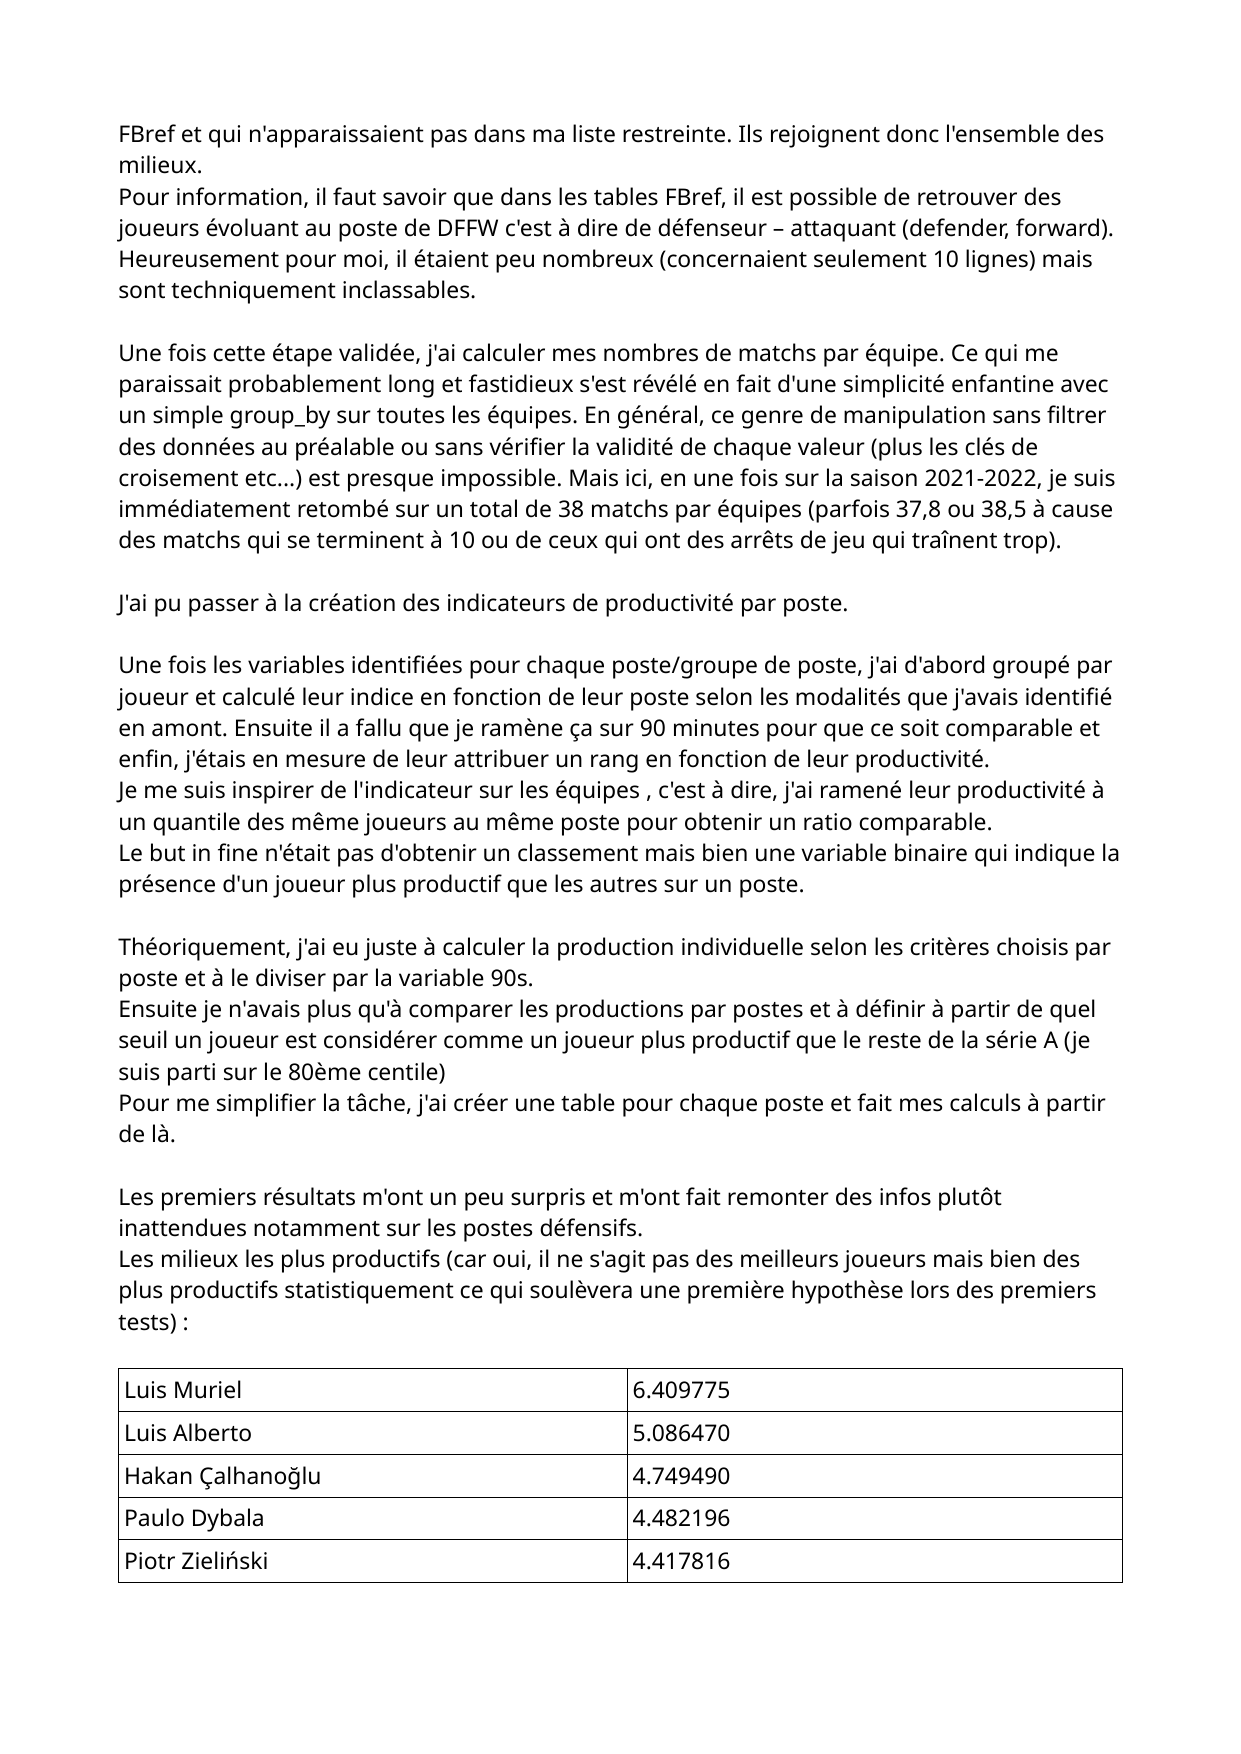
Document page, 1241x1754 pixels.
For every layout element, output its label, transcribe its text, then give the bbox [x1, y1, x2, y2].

table_cell 4.417816 [628, 1540, 1122, 1582]
table_header Luis Muriel [119, 1369, 627, 1411]
text Pour me simplifier la tâche, j'ai créer une table pour chaque poste et fait mes calculs à partir de là. [118, 1087, 1122, 1149]
table_cell 4.482196 [628, 1498, 1122, 1539]
text Une fois cette étape validée, j'ai calculer mes nombres de matchs par équipe. Ce qui me paraissait probablement long et fastidieux s'est révélé en fait d'une simplicité enfantine avec un simple group_by sur toutes les équipes. En général, ce genre de manipulation sans filtrer des données au préalable ou sans vérifier la validité de chaque valeur (plus les clés de croisement etc...) est presque impossible. Mais ici, en une fois sur la saison 2021-2022, je suis immédiatement retombé sur un total de 38 matchs par équipes (parfois 37,8 ou 38,5 à cause des matchs qui se terminent à 10 ou de ceux qui ont des arrêts de jeu qui traînent trop). [118, 337, 1122, 556]
table_cell 5.086470 [628, 1412, 1122, 1454]
table_cell Luis Alberto [119, 1412, 627, 1454]
text Théoriquement, j'ai eu juste à calculer la production individuelle selon les critères choisis par poste et à le diviser par la variable 90s. [118, 931, 1122, 993]
text Une fois les variables identifiées pour chaque poste/groupe de poste, j'ai d'abord groupé par joueur et calculé leur indice en fonction de leur poste selon les modalités que j'avais identifié en amont. Ensuite il a fallu que je ramène ça sur 90 minutes pour que ce soit comparable et enfin, j'étais en mesure de leur attribuer un rang en fonction de leur productivité. [118, 649, 1122, 774]
table_cell Piotr Zieliński [119, 1540, 627, 1582]
table_header 6.409775 [628, 1369, 1122, 1411]
text Les premiers résultats m'ont un peu surpris et m'ont fait remonter des infos plutôt inattendues notamment sur les postes défensifs. [118, 1181, 1122, 1243]
text Ensuite je n'avais plus qu'à comparer les productions par postes et à définir à partir de quel seuil un joueur est considérer comme un joueur plus productif que le reste de la série A (je suis parti sur le 80ème centile) [118, 993, 1122, 1087]
text Le but in fine n'était pas d'obtenir un classement mais bien une variable binaire qui indique la présence d'un joueur plus productif que les autres sur un poste. [118, 837, 1122, 899]
text FBref et qui n'apparaissaient pas dans ma liste restreinte. Ils rejoignent donc l'ensemble des milieux. [118, 118, 1122, 181]
text Pour information, il faut savoir que dans les tables FBref, il est possible de retrouver des joueurs évoluant au poste de DFFW c'est à dire de défenseur – attaquant (defender, forward). Heureusement pour moi, il étaient peu nombreux (concernaient seulement 10 lignes) mais sont techniquement inclassables. [118, 181, 1122, 306]
text Je me suis inspirer de l'indicateur sur les équipes , c'est à dire, j'ai ramené leur productivité à un quantile des même joueurs au même poste pour obtenir un ratio comparable. [118, 774, 1122, 837]
table_cell 4.749490 [628, 1455, 1122, 1497]
text J'ai pu passer à la création des indicateurs de productivité par poste. [118, 587, 1122, 618]
text Les milieux les plus productifs (car oui, il ne s'agit pas des meilleurs joueurs mais bien des plus productifs statistiquement ce qui soulèvera une première hypothèse lors des premiers tests) : [118, 1243, 1122, 1337]
table_cell Paulo Dybala [119, 1498, 627, 1539]
table_cell Hakan Çalhanoğlu [119, 1455, 627, 1497]
